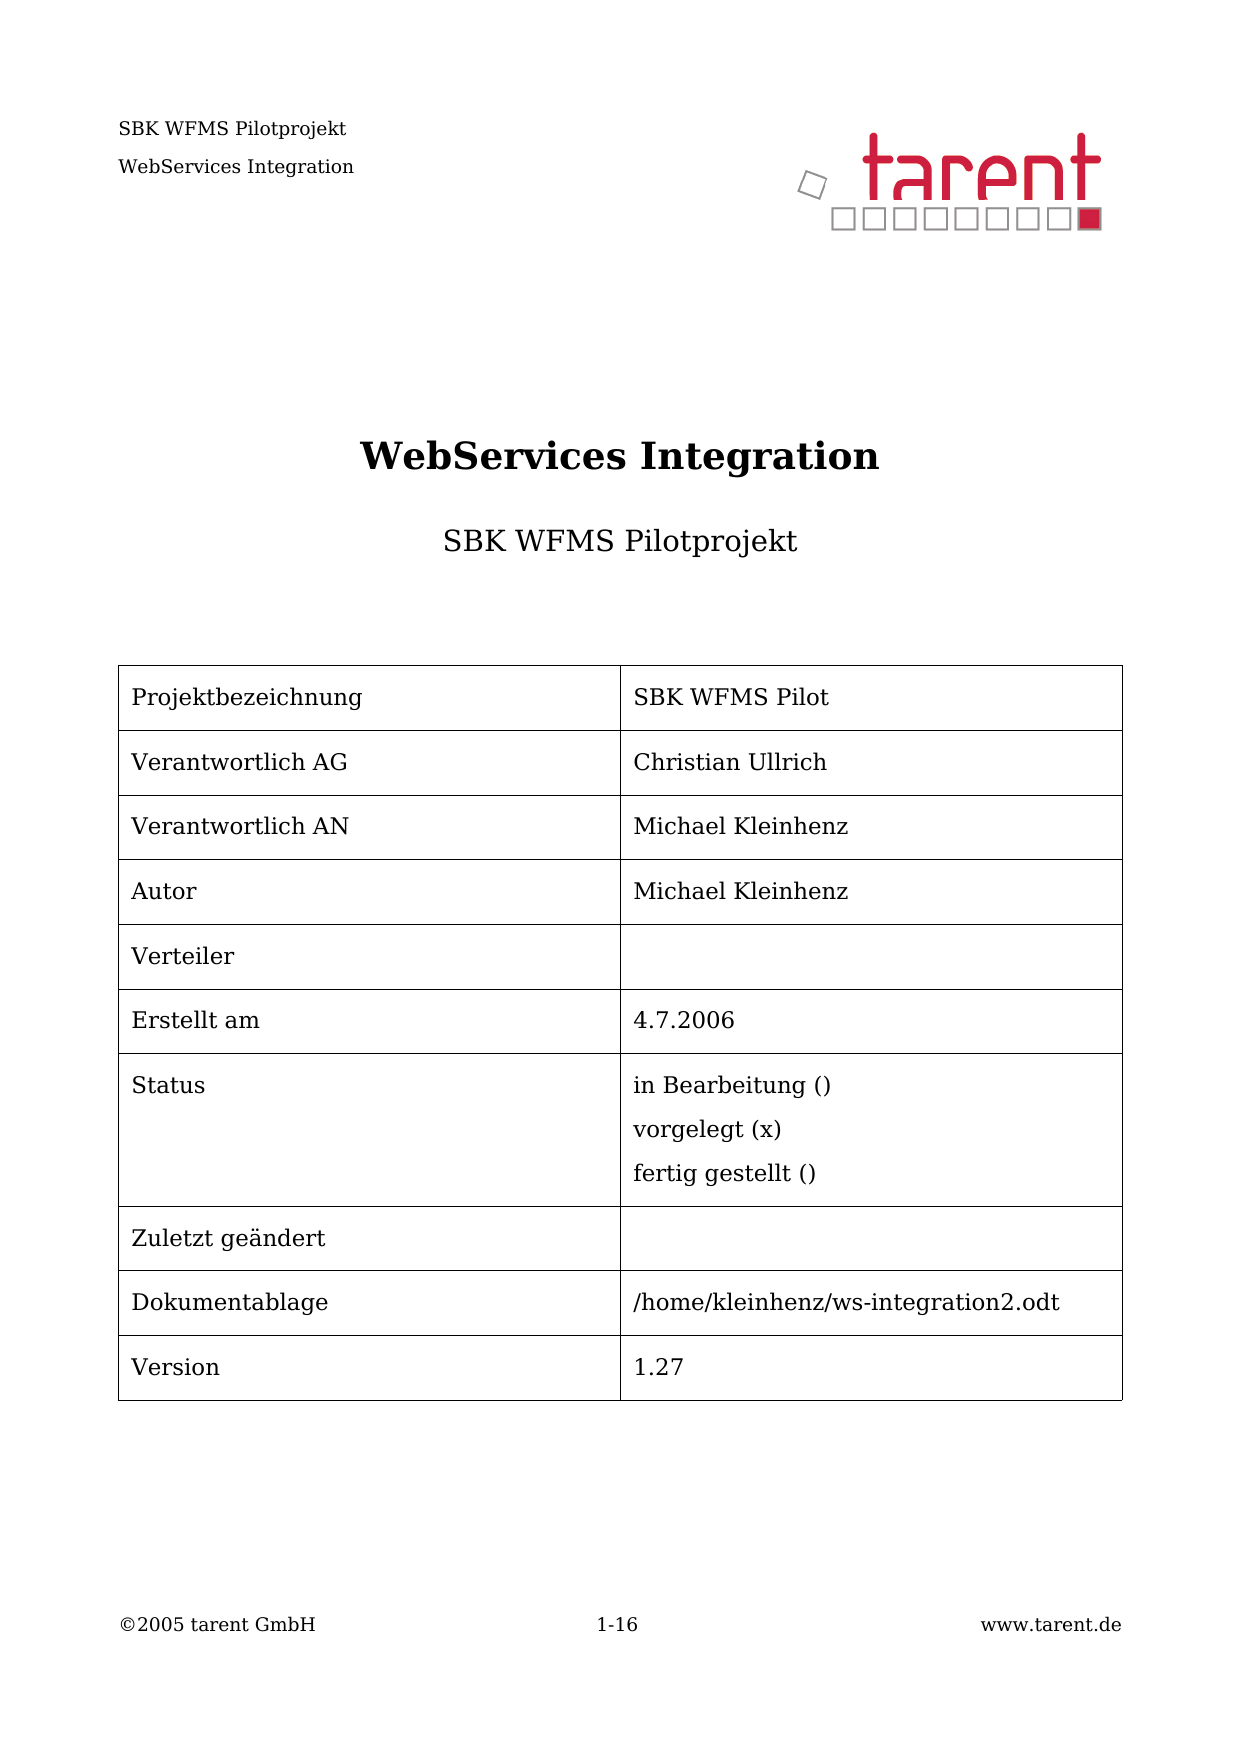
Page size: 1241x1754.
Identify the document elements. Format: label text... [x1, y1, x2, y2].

table_cell Verantwortlich AG [119, 731, 620, 794]
table_cell Erstellt am [119, 990, 620, 1053]
table_cell Dokumentablage [119, 1271, 620, 1335]
table_cell Verteiler [119, 925, 620, 988]
table_cell Autor [119, 860, 620, 924]
table_cell 1.27 [621, 1336, 1122, 1400]
table_header Projektbezeichnung [119, 666, 620, 730]
table_header SBK WFMS Pilot [621, 666, 1122, 730]
table_cell Christian Ullrich [621, 731, 1122, 794]
table_cell Zuletzt geändert [119, 1207, 620, 1270]
table_cell /home/kleinhenz/ws-integration2.odt [621, 1271, 1122, 1335]
table_cell Verantwortlich AN [119, 796, 620, 859]
title WebServices Integration [118, 434, 1122, 478]
picture [784, 120, 1117, 242]
table_cell in Bearbeitung () vorgelegt (x) fertig gestellt () [621, 1054, 1122, 1206]
table_cell [621, 925, 1122, 988]
table_cell Status [119, 1054, 620, 1206]
table_cell Michael Kleinhenz [621, 860, 1122, 924]
table_cell 4.7.2006 [621, 990, 1122, 1053]
table_cell Michael Kleinhenz [621, 796, 1122, 859]
table_cell [621, 1207, 1122, 1270]
subtitle SBK WFMS Pilotprojekt [118, 524, 1122, 558]
table_cell Version [119, 1336, 620, 1400]
